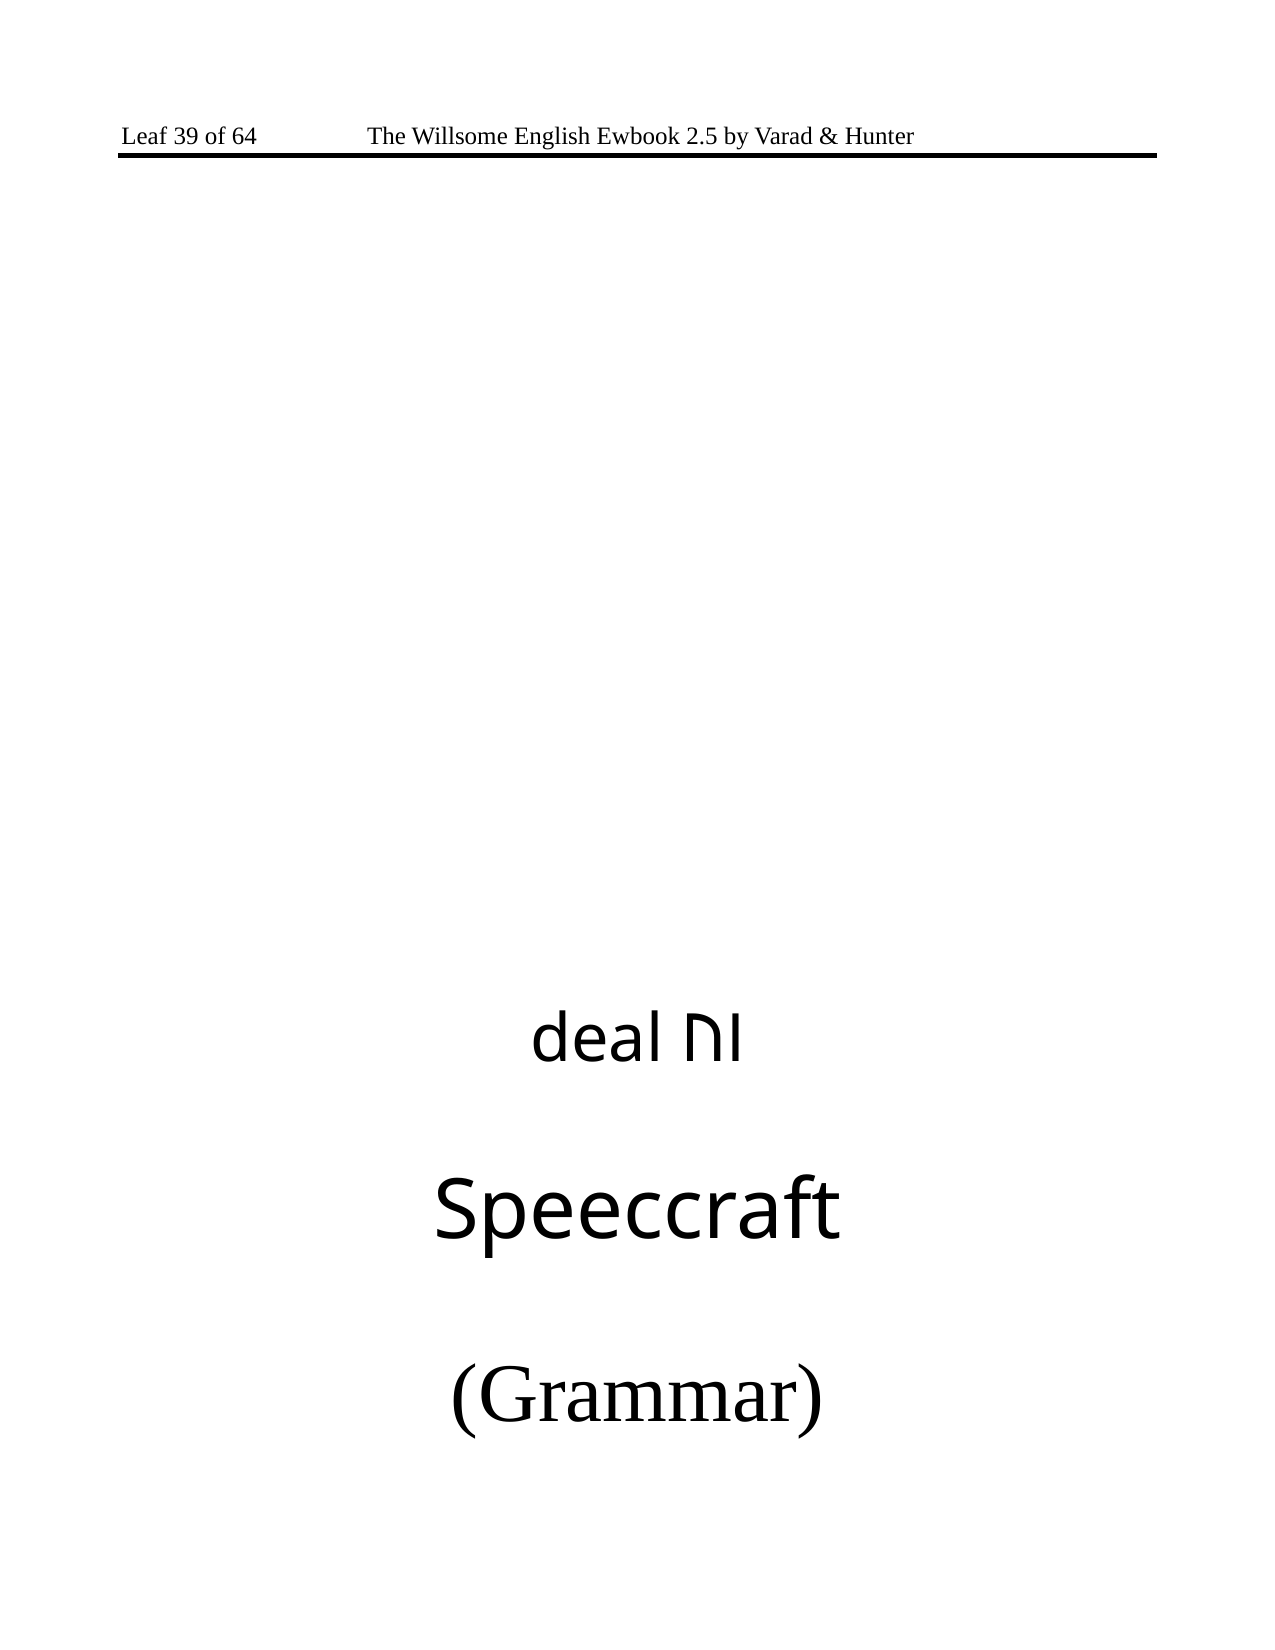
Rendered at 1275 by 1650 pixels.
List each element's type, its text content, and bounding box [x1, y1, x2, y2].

text deal ᚢᛁ [118, 990, 1157, 1081]
text Speeccraft [118, 1150, 1157, 1263]
text (Grammar) [118, 1344, 1157, 1440]
